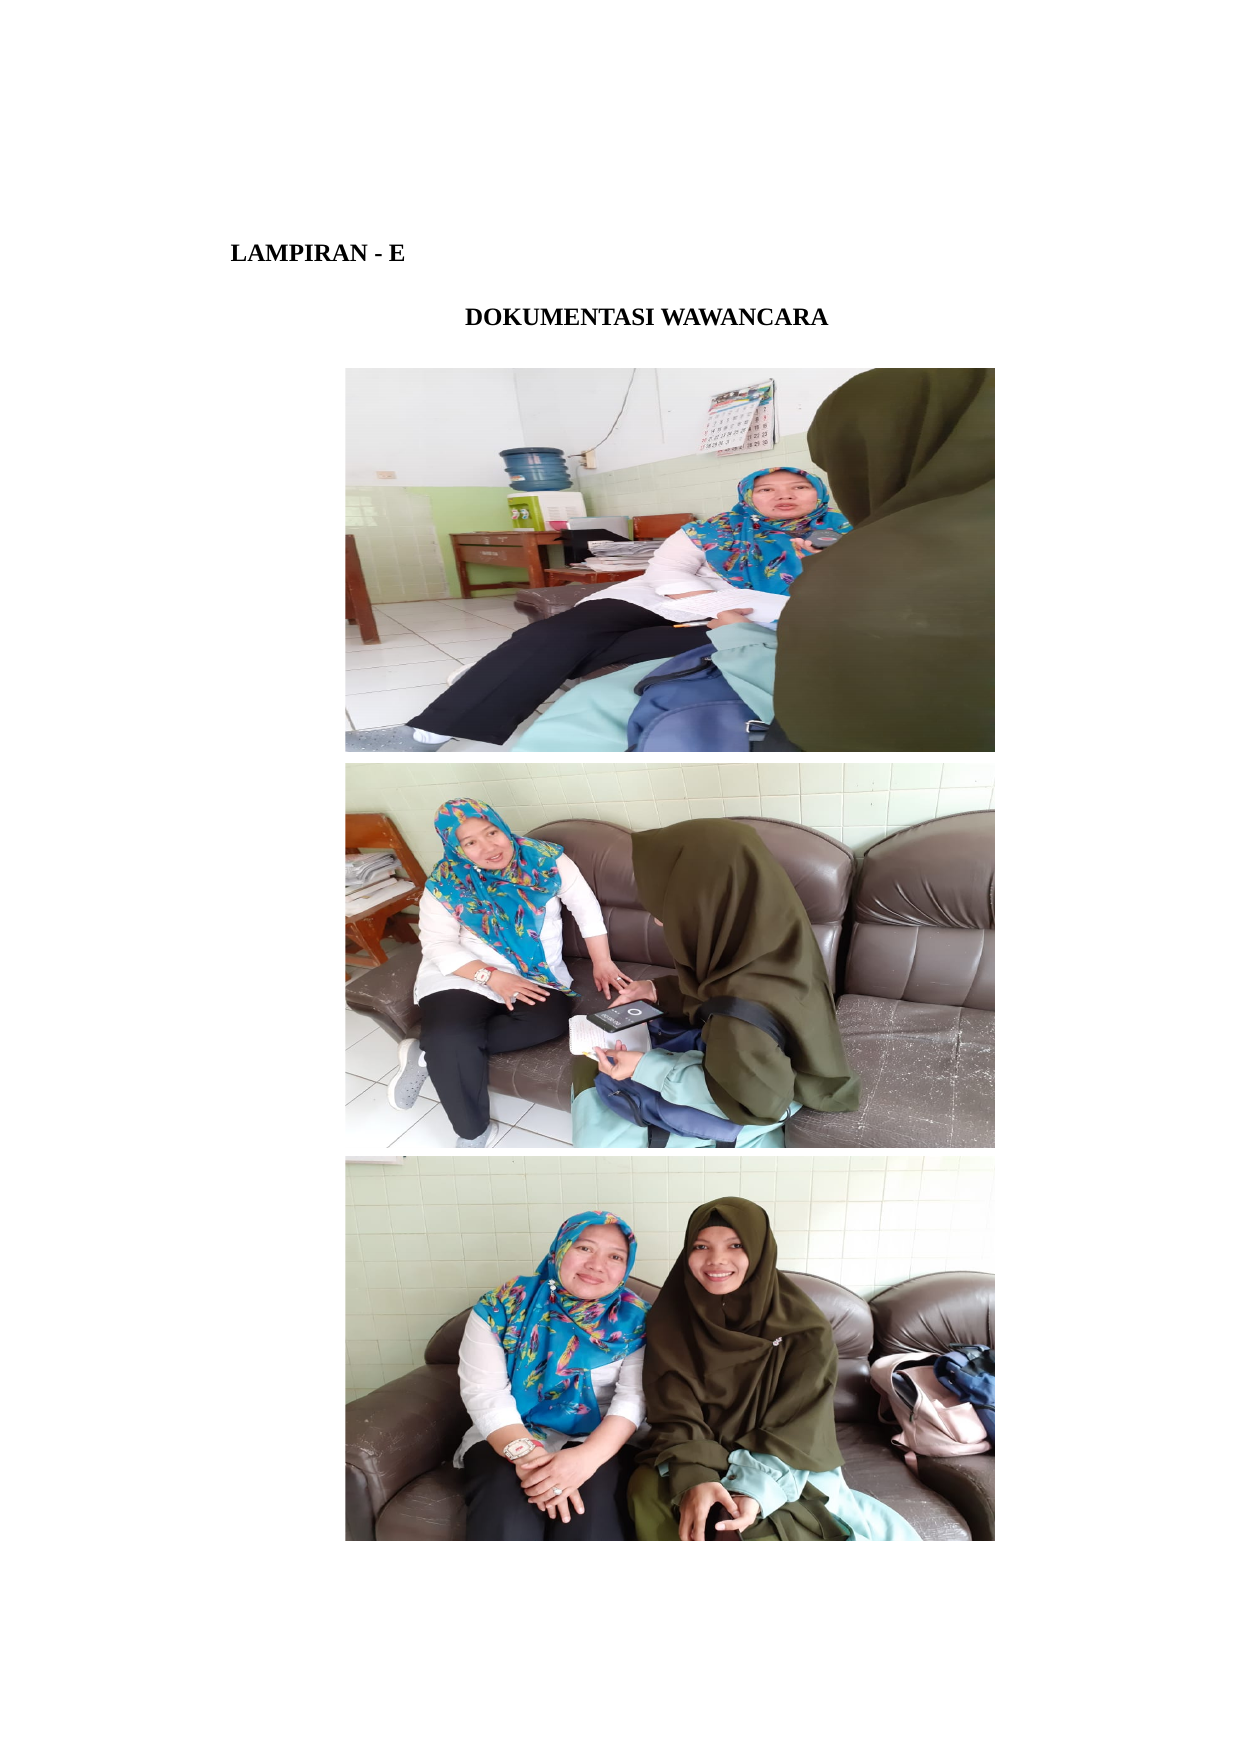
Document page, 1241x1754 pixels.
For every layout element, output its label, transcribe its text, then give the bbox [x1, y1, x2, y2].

picture [345, 1156, 995, 1541]
text LAMPIRAN - E [230, 238, 1063, 267]
picture [345, 763, 995, 1148]
picture [345, 368, 995, 752]
text DOKUMENTASI WAWANCARA [230, 302, 1063, 331]
